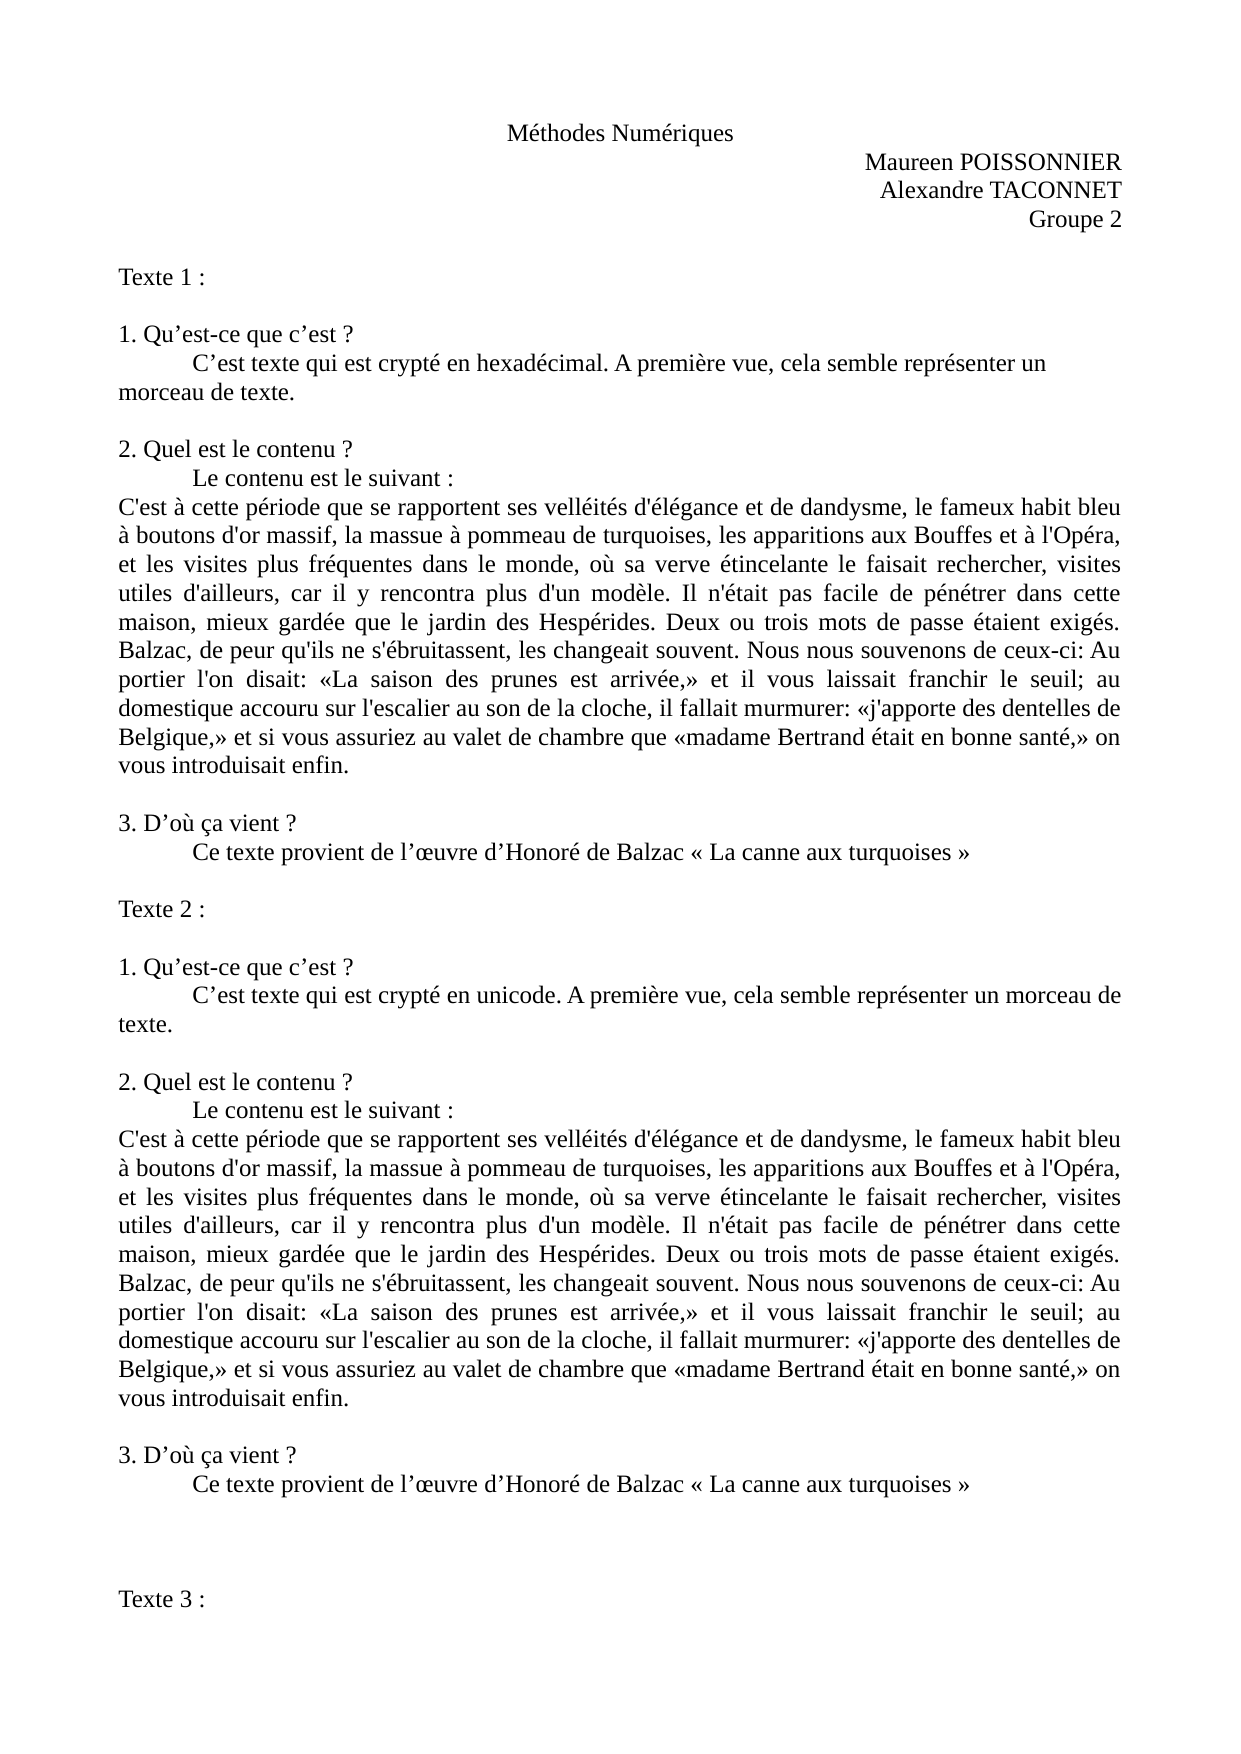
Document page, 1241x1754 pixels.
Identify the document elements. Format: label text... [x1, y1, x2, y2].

text 3. D’où ça vient ? [118, 808, 1122, 837]
text Texte 3 : [118, 1584, 1122, 1613]
text 2. Quel est le contenu ? [118, 1067, 1122, 1096]
text C'est à cette période que se rapportent ses velléités d'élégance et de dandysme, le fameux habit bleu à boutons d'or massif, la massue à pommeau de turquoises, les apparitions aux Bouffes et à l'Opéra, et les visites plus fréquentes dans le monde, où sa verve étincelante le faisait rechercher, visites utiles d'ailleurs, car il y rencontra plus d'un modèle. Il n'était pas facile de pénétrer dans cette maison, mieux gardée que le jardin des Hespérides. Deux ou trois mots de passe étaient exigés. Balzac, de peur qu'ils ne s'ébruitassent, les changeait souvent. Nous nous souvenons de ceux-ci: Au portier l'on disait: «La saison des prunes est arrivée,» et il vous laissait franchir le seuil; au domestique accouru sur l'escalier au son de la cloche, il fallait murmurer: «j'apporte des dentelles de Belgique,» et si vous assuriez au valet de chambre que «madame Bertrand était en bonne santé,» on vous introduisait enfin. [118, 1124, 1122, 1412]
text Ce texte provient de l’œuvre d’Honoré de Balzac « La canne aux turquoises » [118, 837, 1122, 866]
text Méthodes Numériques [118, 118, 1122, 147]
text C’est texte qui est crypté en unicode. A première vue, cela semble représenter un morceau de texte. [118, 981, 1122, 1038]
text 1. Qu’est-ce que c’est ? [118, 319, 1122, 348]
text Le contenu est le suivant : [118, 1096, 1122, 1124]
text Texte 2 : [118, 894, 1122, 923]
text C’est texte qui est crypté en hexadécimal. A première vue, cela semble représenter un morceau de texte. [118, 348, 1122, 406]
text 2. Quel est le contenu ? [118, 434, 1122, 463]
text Le contenu est le suivant : [118, 463, 1122, 492]
text Maureen POISSONNIER [118, 147, 1122, 176]
text 1. Qu’est-ce que c’est ? [118, 952, 1122, 981]
text Alexandre TACONNET [118, 176, 1122, 204]
text Ce texte provient de l’œuvre d’Honoré de Balzac « La canne aux turquoises » [118, 1469, 1122, 1498]
text 3. D’où ça vient ? [118, 1441, 1122, 1469]
text C'est à cette période que se rapportent ses velléités d'élégance et de dandysme, le fameux habit bleu à boutons d'or massif, la massue à pommeau de turquoises, les apparitions aux Bouffes et à l'Opéra, et les visites plus fréquentes dans le monde, où sa verve étincelante le faisait rechercher, visites utiles d'ailleurs, car il y rencontra plus d'un modèle. Il n'était pas facile de pénétrer dans cette maison, mieux gardée que le jardin des Hespérides. Deux ou trois mots de passe étaient exigés. Balzac, de peur qu'ils ne s'ébruitassent, les changeait souvent. Nous nous souvenons de ceux-ci: Au portier l'on disait: «La saison des prunes est arrivée,» et il vous laissait franchir le seuil; au domestique accouru sur l'escalier au son de la cloche, il fallait murmurer: «j'apporte des dentelles de Belgique,» et si vous assuriez au valet de chambre que «madame Bertrand était en bonne santé,» on vous introduisait enfin. [118, 492, 1122, 779]
text Groupe 2 [118, 204, 1122, 233]
text Texte 1 : [118, 262, 1122, 291]
